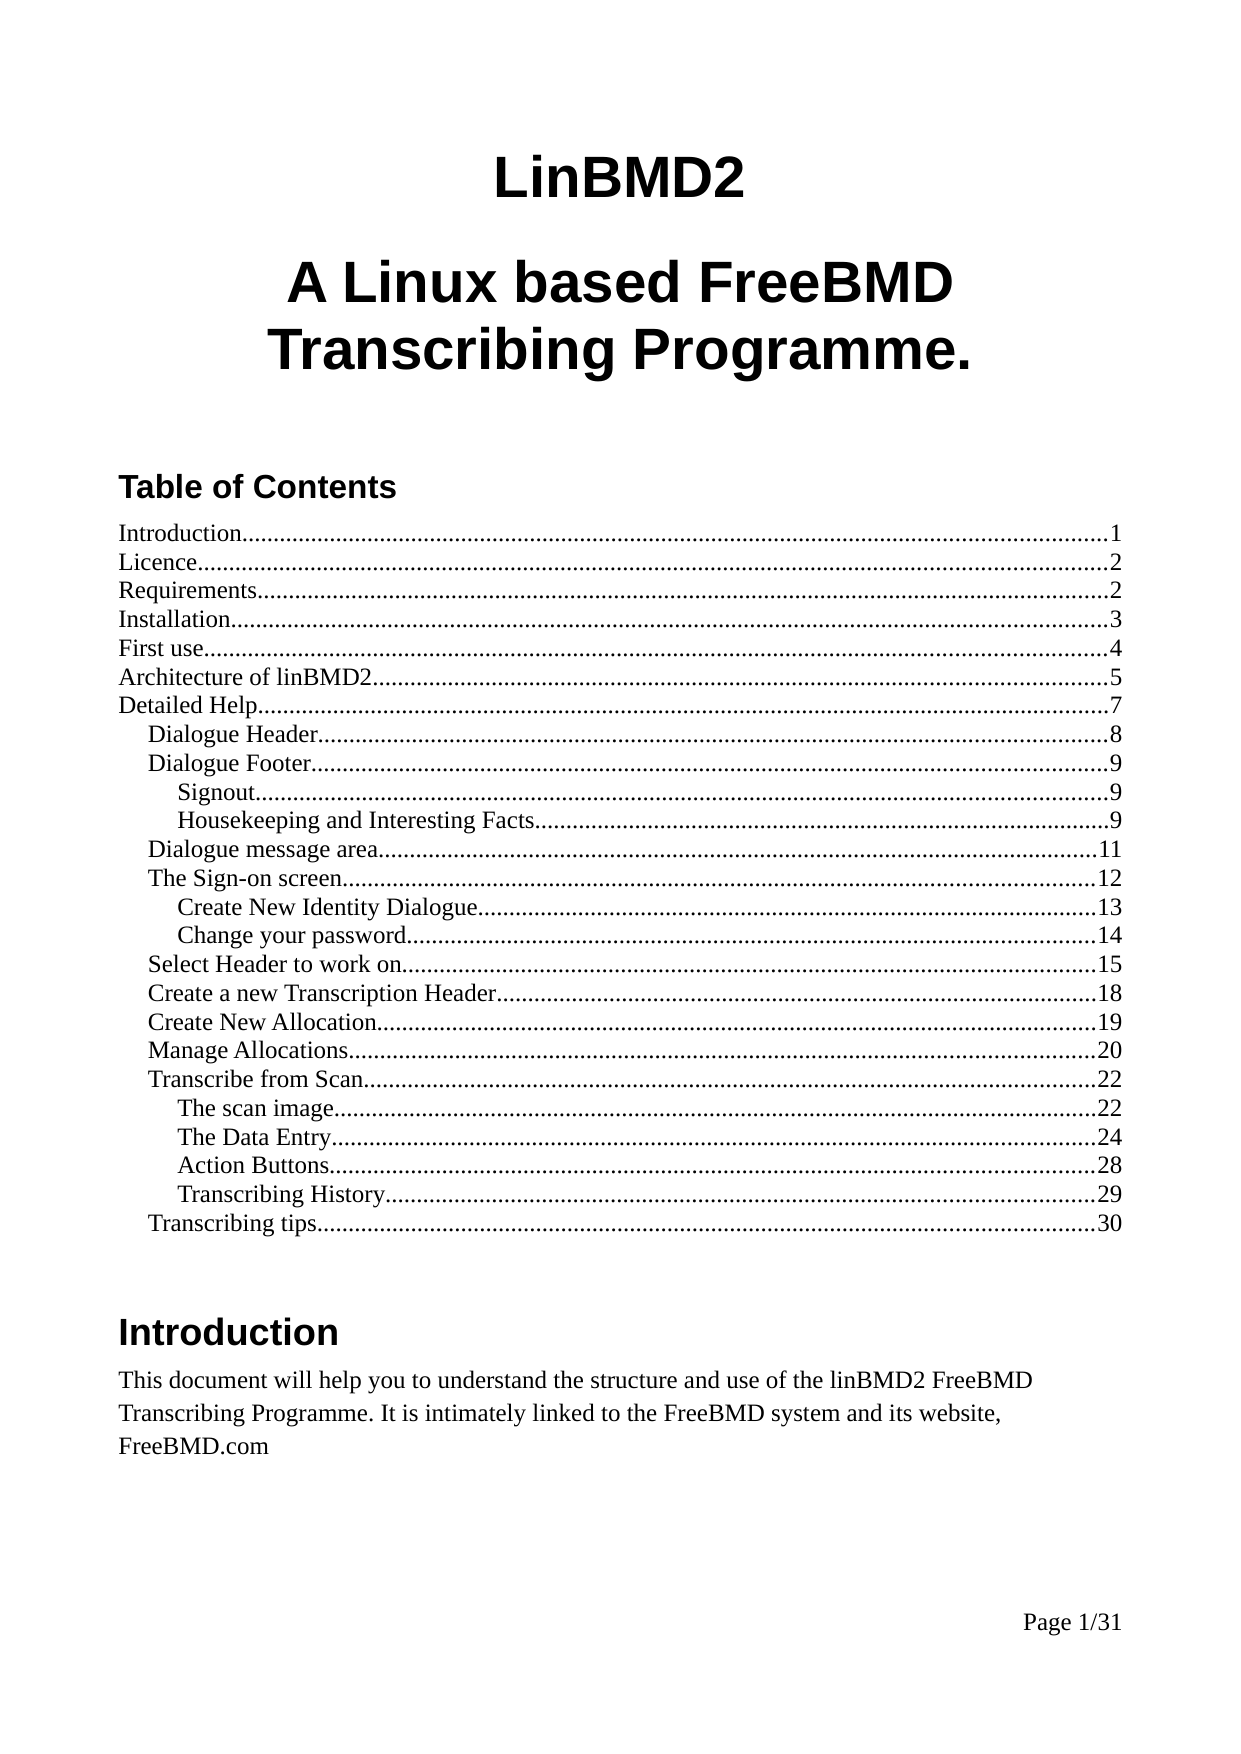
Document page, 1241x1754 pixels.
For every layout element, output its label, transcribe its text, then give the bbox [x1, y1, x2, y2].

text Installation 3 [118, 604, 1122, 633]
text Select Header to work on 15 [148, 949, 1122, 978]
text Transcribing tips 30 [148, 1208, 1122, 1237]
text Introduction 1 [118, 518, 1122, 547]
text Action Buttons 28 [177, 1150, 1122, 1179]
text The scan image 22 [177, 1093, 1122, 1122]
text Dialogue Footer 9 [148, 748, 1122, 777]
text Transcribe from Scan 22 [148, 1064, 1122, 1093]
subtitle Table of Contents [118, 467, 1122, 505]
title LinBMD2 [118, 143, 1122, 210]
text Dialogue Header 8 [148, 719, 1122, 748]
text Create a new Transcription Header 18 [148, 978, 1122, 1007]
subtitle Introduction [118, 1309, 1122, 1353]
text Requirements 2 [118, 575, 1122, 604]
text Change your password 14 [177, 920, 1122, 949]
text First use 4 [118, 633, 1122, 662]
text Create New Identity Dialogue 13 [177, 892, 1122, 920]
text Housekeeping and Interesting Facts 9 [177, 805, 1122, 834]
title A Linux based FreeBMD Transcribing Programme. [118, 248, 1122, 382]
text Dialogue message area 11 [148, 834, 1122, 863]
text Signout 9 [177, 777, 1122, 805]
text Architecture of linBMD2 5 [118, 662, 1122, 690]
text Manage Allocations 20 [148, 1035, 1122, 1064]
text Licence 2 [118, 547, 1122, 575]
text This document will help you to understand the structure and use of the linBMD2 FreeBMD Transcribing Programme. It is intimately linked to the FreeBMD system and its website, FreeBMD.com [118, 1365, 1122, 1460]
text The Sign-on screen 12 [148, 863, 1122, 892]
text Detailed Help 7 [118, 690, 1122, 719]
text Transcribing History 29 [177, 1179, 1122, 1208]
text Create New Allocation 19 [148, 1007, 1122, 1035]
text The Data Entry 24 [177, 1122, 1122, 1150]
